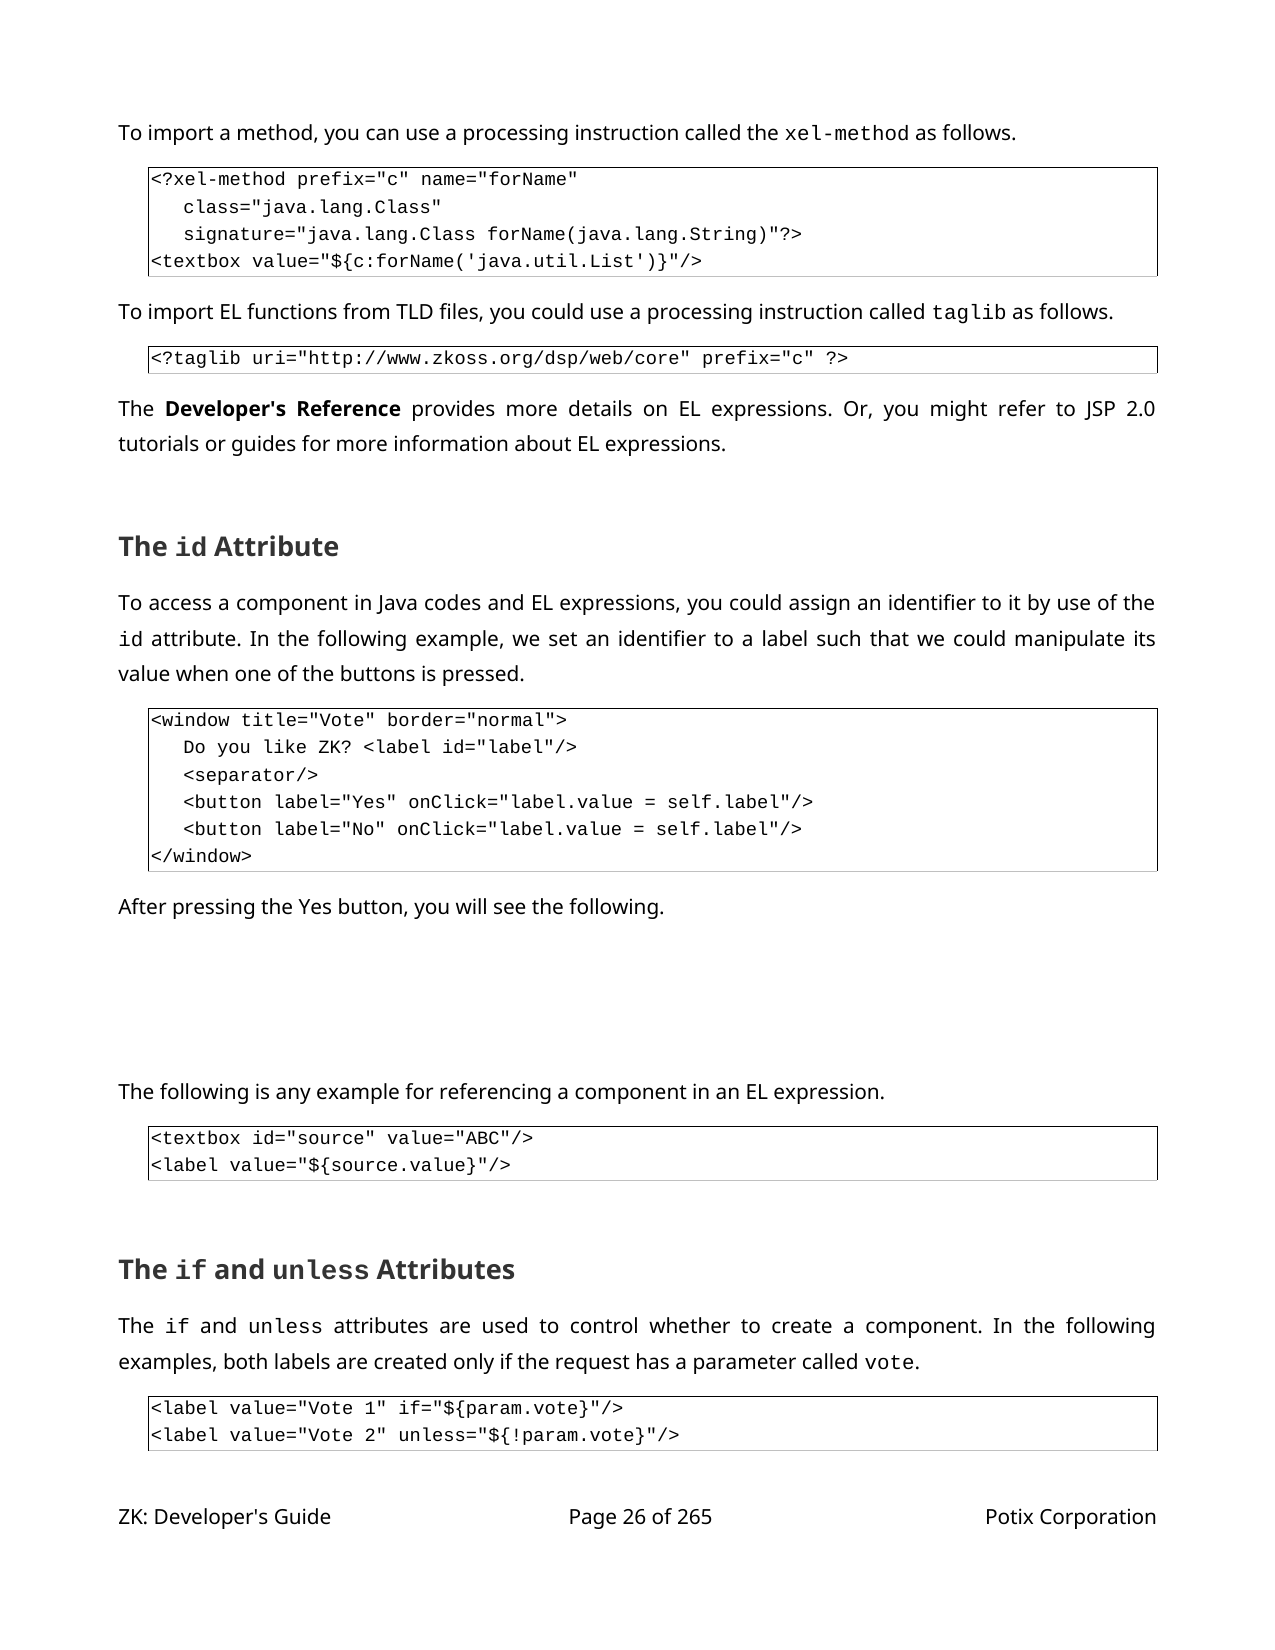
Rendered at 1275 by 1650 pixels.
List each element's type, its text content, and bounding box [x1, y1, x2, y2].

text Do you like ZK? <label id="label"/> [149, 735, 1157, 759]
text The following is any example for referencing a component in an EL expression. [118, 941, 1157, 1105]
text <label value="Vote 2" unless="${!param.vote}"/> [149, 1423, 1157, 1450]
text <label value="Vote 1" if="${param.vote}"/> [149, 1397, 1157, 1420]
text </window> [149, 844, 1157, 871]
text <button label="No" onClick="label.value = self.label"/> [149, 817, 1157, 841]
text The Developer's Reference provides more details on EL expressions. Or, you might refer to JSP 2.0 tutorials or guides for more information about EL expressions. [118, 394, 1157, 457]
text <button label="Yes" onClick="label.value = self.label"/> [149, 790, 1157, 814]
text <label value="${source.value}"/> [149, 1153, 1157, 1180]
text <textbox id="source" value="ABC"/> [149, 1127, 1157, 1150]
text class="java.lang.Class" [149, 194, 1157, 219]
text <window title="Vote" border="normal"> [149, 709, 1157, 732]
text The if and unless attributes are used to control whether to create a component. In the following examples, both labels are created only if the request has a parameter called vote. [118, 1311, 1157, 1376]
text <?xel-method prefix="c" name="forName" [149, 168, 1157, 192]
text <textbox value="${c:forName('java.util.List')}"/> [149, 249, 1157, 276]
text signature="java.lang.Class forName(java.lang.String)"?> [149, 222, 1157, 246]
text To access a component in Java codes and EL expressions, you could assign an identifier to it by use of the id attribute. In the following example, we set an identifier to a label such that we could manipulate its value when one of the buttons is pressed. [118, 588, 1157, 687]
text <separator/> [149, 762, 1157, 787]
subtitle The if and unless Attributes [118, 1251, 1157, 1288]
text <?taglib uri="http://www.zkoss.org/dsp/web/core" prefix="c" ?> [149, 347, 1157, 373]
text After pressing the Yes button, you will see the following. [118, 892, 1157, 920]
text To import a method, you can use a processing instruction called the xel-method as follows. [118, 118, 1157, 147]
subtitle The id Attribute [118, 528, 1157, 565]
text To import EL functions from TLD files, you could use a processing instruction called taglib as follows. [118, 297, 1157, 325]
